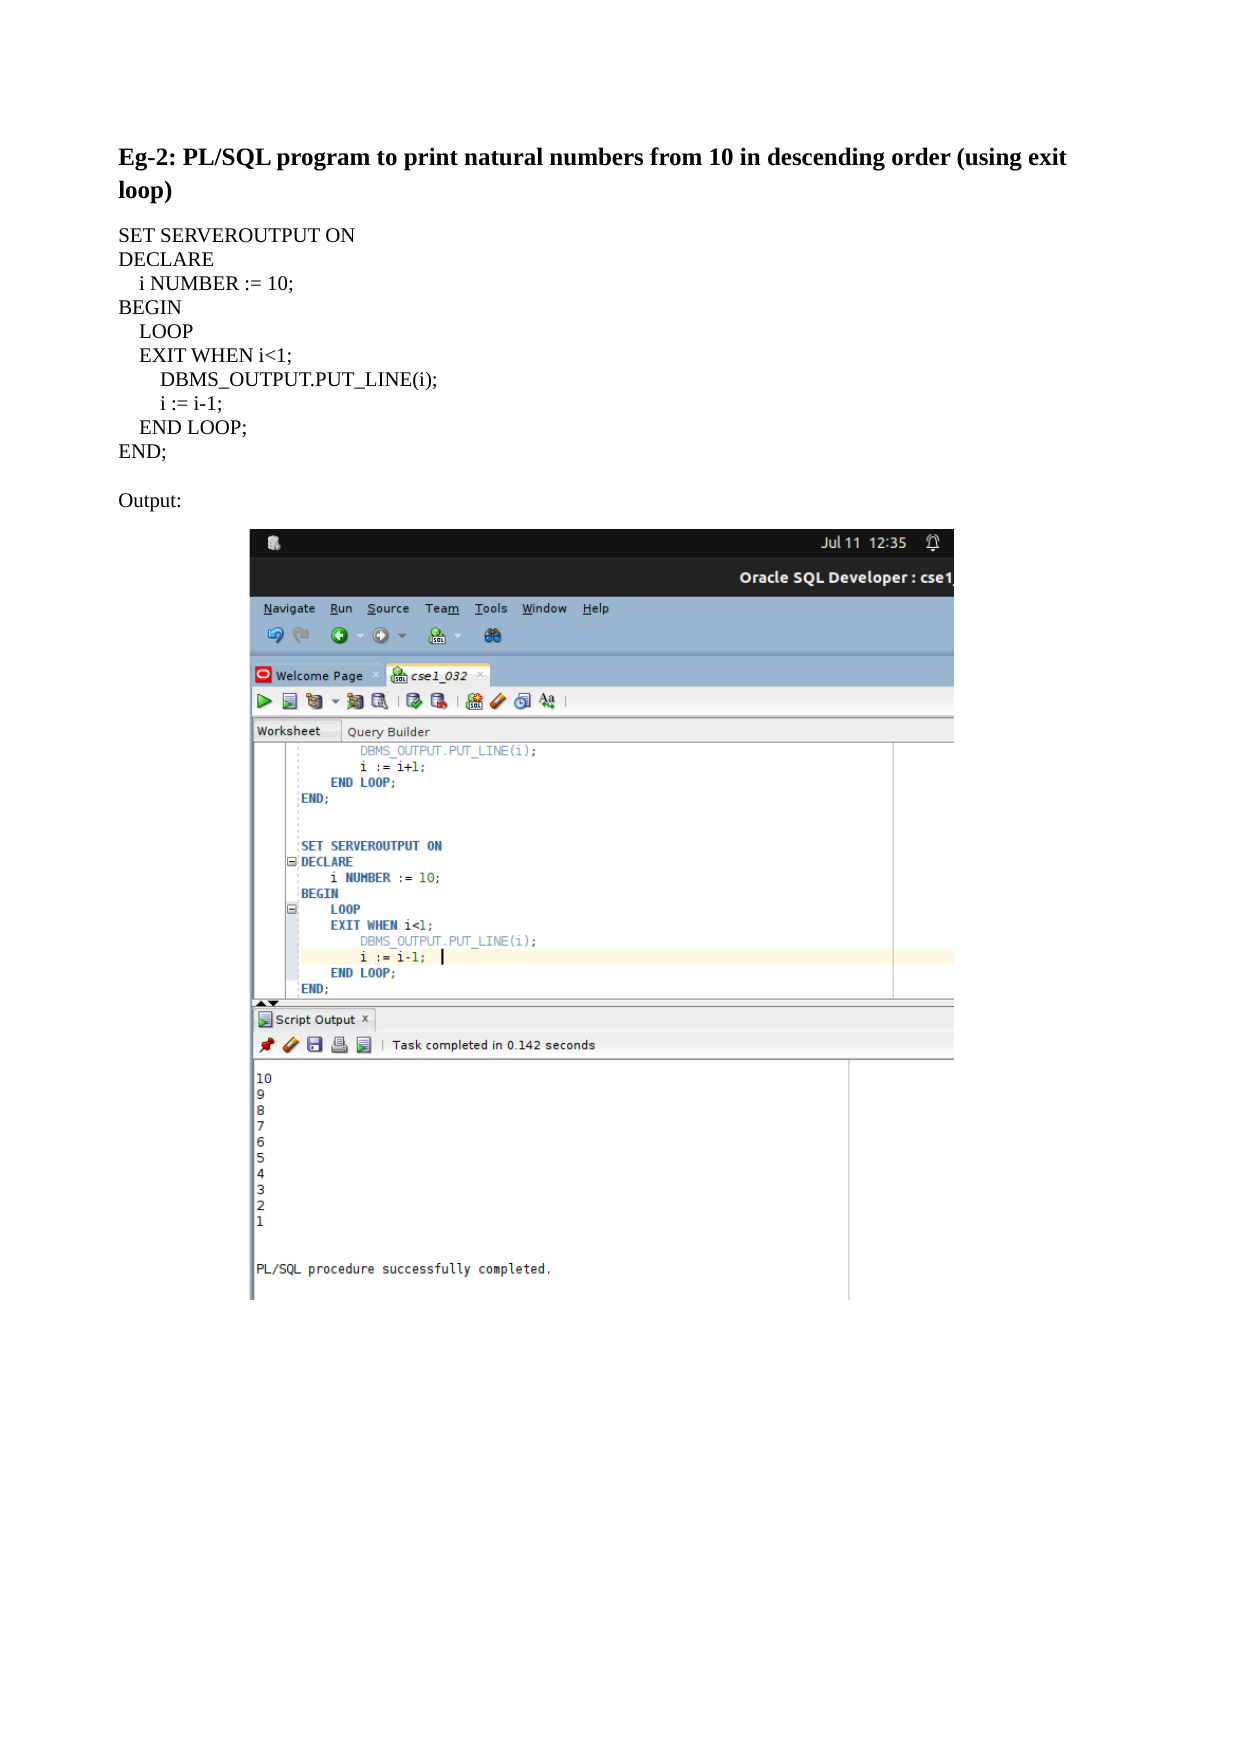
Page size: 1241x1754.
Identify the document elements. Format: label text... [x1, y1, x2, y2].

text LOOP [118, 319, 1122, 343]
text DBMS_OUTPUT.PUT_LINE(i); [118, 367, 1122, 391]
text i := i-1; [118, 391, 1122, 415]
text DECLARE [118, 247, 1122, 271]
text SET SERVEROUTPUT ON [118, 223, 1122, 247]
text EXIT WHEN i<1; [118, 343, 1122, 367]
text Eg-2: PL/SQL program to print natural numbers from 10 in descending order (using exit loop) [118, 142, 1122, 204]
text Output: [118, 487, 1122, 512]
text BEGIN [118, 295, 1122, 319]
picture [249, 529, 954, 1300]
text END; [118, 439, 1122, 463]
text END LOOP; [118, 415, 1122, 439]
text i NUMBER := 10; [118, 271, 1122, 295]
